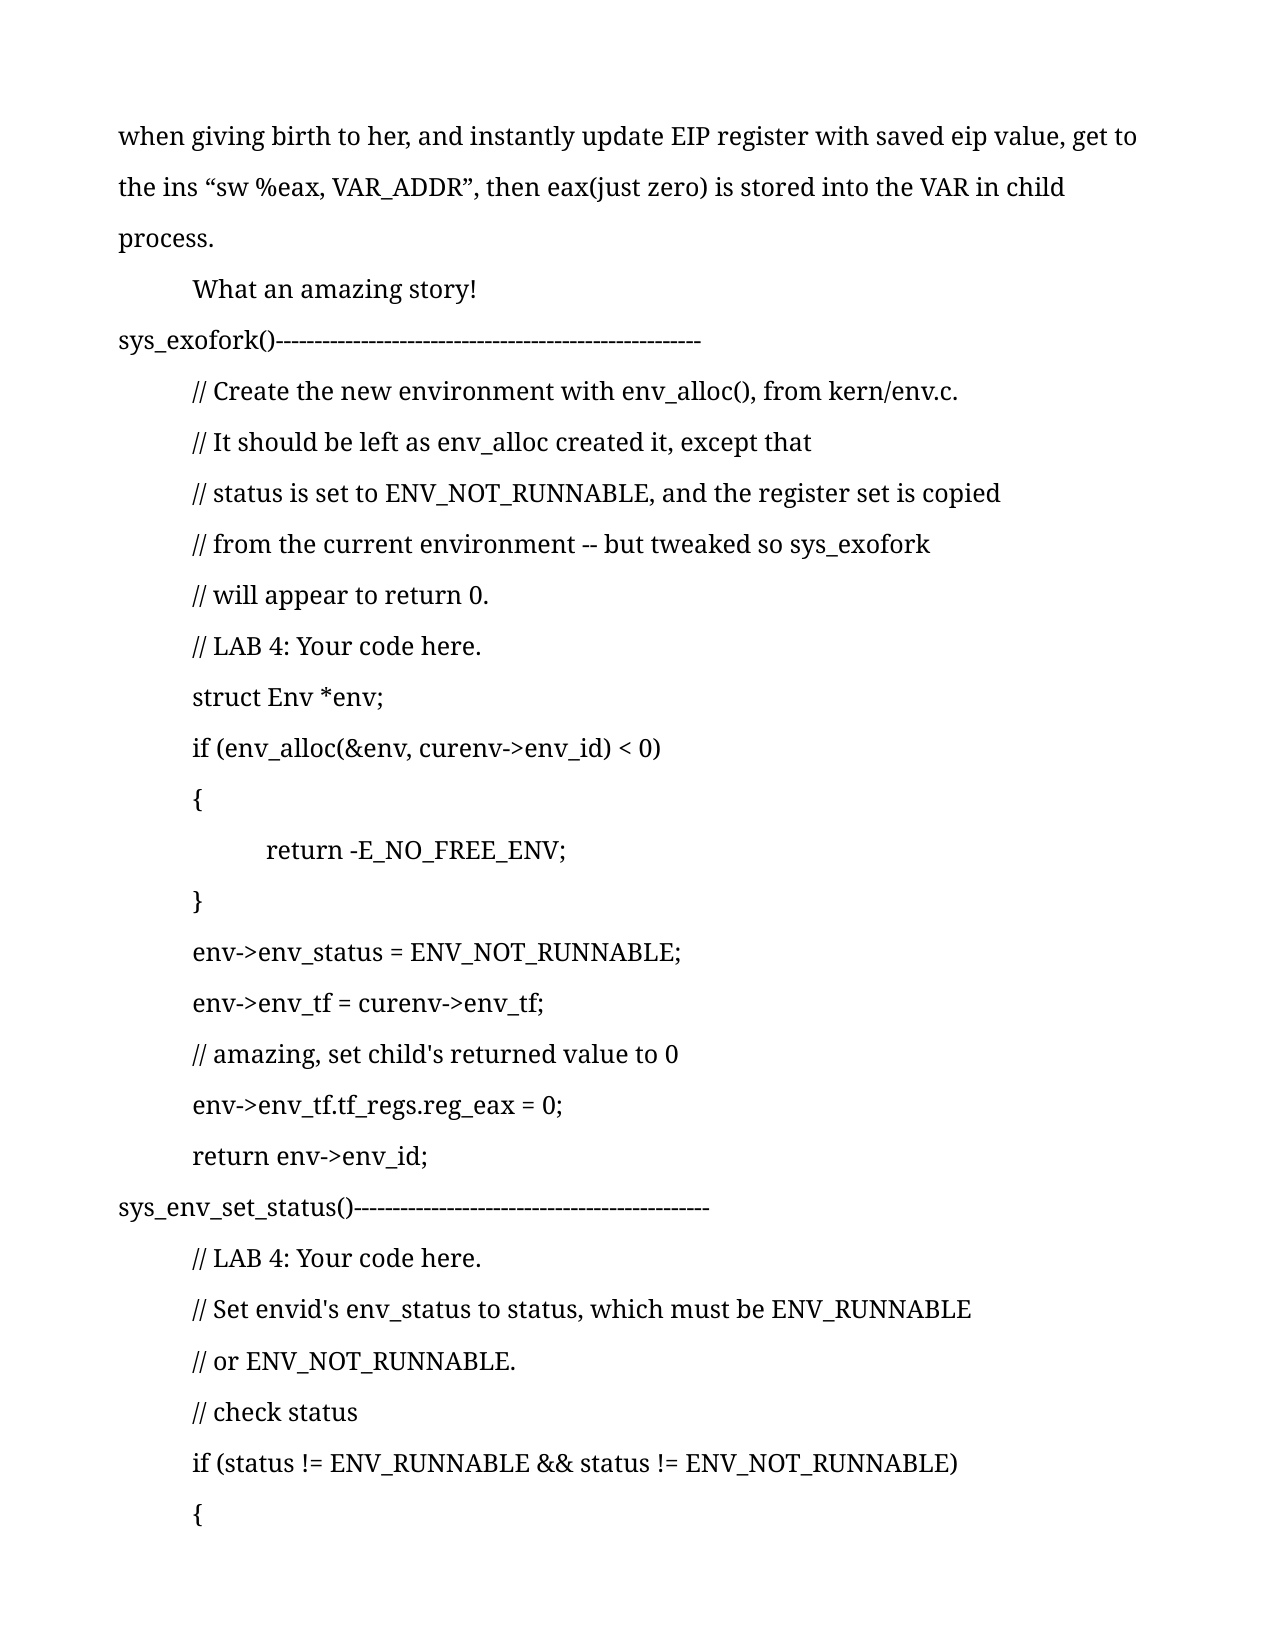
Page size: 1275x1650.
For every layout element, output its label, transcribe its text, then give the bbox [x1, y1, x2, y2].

text // from the current environment -- but tweaked so sys_exofork [118, 526, 1157, 561]
text struct Env *env; [118, 679, 1157, 714]
text return -E_NO_FREE_ENV; [118, 833, 1157, 867]
text // will appear to return 0. [118, 577, 1157, 612]
text env->env_tf.tf_regs.reg_eax = 0; [118, 1088, 1157, 1122]
text { [118, 782, 1157, 816]
text env->env_tf = curenv->env_tf; [118, 986, 1157, 1020]
text { [118, 1496, 1157, 1530]
text } [118, 884, 1157, 918]
text env->env_status = ENV_NOT_RUNNABLE; [118, 935, 1157, 969]
text if (status != ENV_RUNNABLE && status != ENV_NOT_RUNNABLE) [118, 1445, 1157, 1479]
text // or ENV_NOT_RUNNABLE. [118, 1343, 1157, 1377]
text if (env_alloc(&env, curenv->env_id) < 0) [118, 731, 1157, 765]
text // amazing, set child's returned value to 0 [118, 1037, 1157, 1071]
text when giving birth to her, and instantly update EIP register with saved eip value, get to the ins “sw %eax, VAR_ADDR”, then eax(just zero) is stored into the VAR in child process. What an amazing story! sys_exofork()------------------------------------------------------- // Create the new environment with env_alloc(), from kern/env.c. [118, 118, 1157, 407]
text // status is set to ENV_NOT_RUNNABLE, and the register set is copied [118, 475, 1157, 509]
text // It should be left as env_alloc created it, except that [118, 424, 1157, 458]
text return env->env_id; sys_env_set_status()---------------------------------------------- // LAB 4: Your code here. [118, 1139, 1157, 1275]
text // Set envid's env_status to status, which must be ENV_RUNNABLE [118, 1292, 1157, 1326]
text // LAB 4: Your code here. [118, 628, 1157, 663]
text // check status [118, 1394, 1157, 1428]
